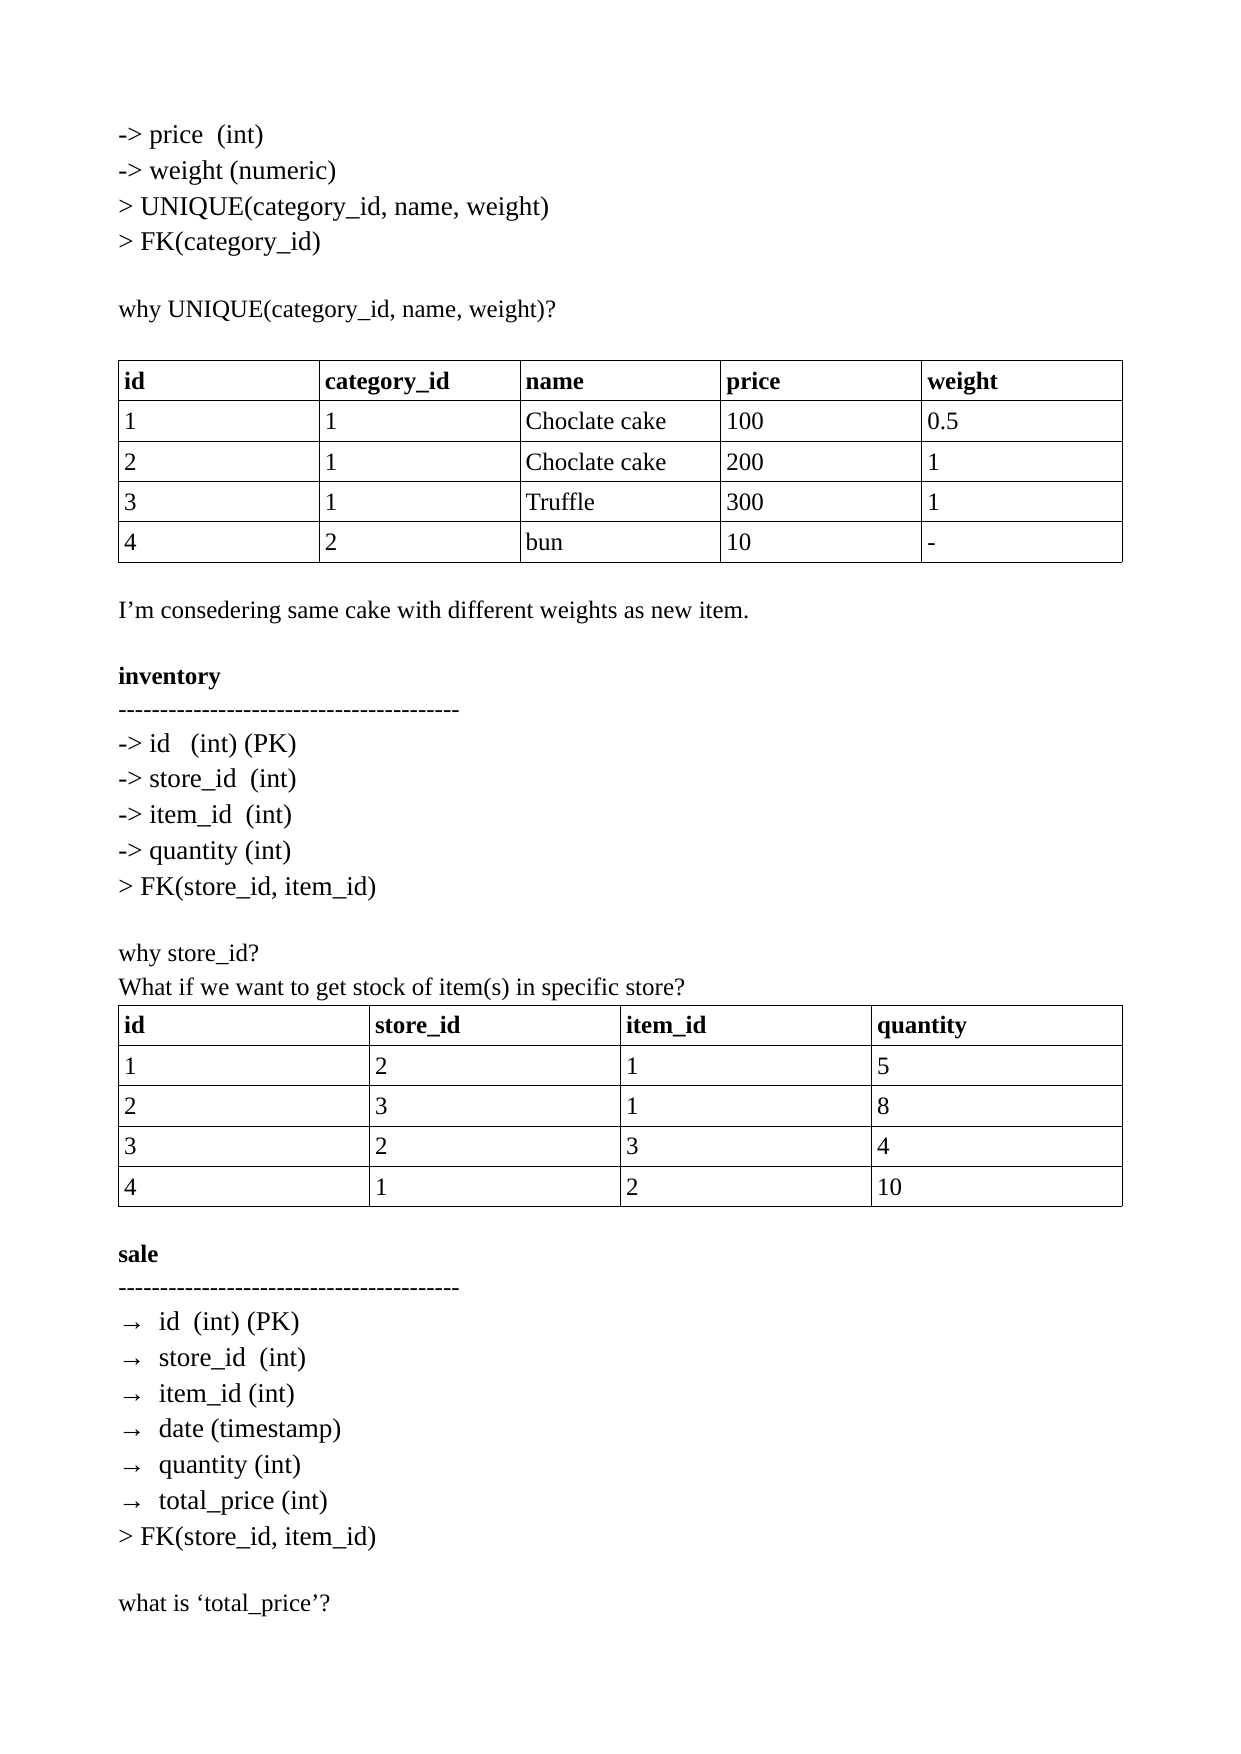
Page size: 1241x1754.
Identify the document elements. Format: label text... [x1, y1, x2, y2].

table_cell 3 [621, 1127, 871, 1166]
table_cell 8 [872, 1086, 1122, 1126]
table_cell 1 [320, 401, 520, 441]
table_cell 2 [119, 442, 319, 481]
text → item_id (int) [118, 1377, 1122, 1408]
text → store_id (int) [118, 1341, 1122, 1372]
text -> weight (numeric) [118, 154, 1122, 185]
text inventory [118, 661, 1122, 689]
table_cell 0.5 [922, 401, 1122, 441]
text why UNIQUE(category_id, name, weight)? [118, 294, 1122, 323]
table_cell 5 [872, 1046, 1122, 1085]
text -> price (int) [118, 118, 1122, 149]
table_cell 2 [370, 1046, 620, 1085]
table_cell 4 [872, 1127, 1122, 1166]
table_cell Choclate cake [521, 401, 720, 441]
table_header id [119, 1006, 369, 1045]
table_cell 1 [320, 482, 520, 521]
table_cell 2 [119, 1086, 369, 1126]
table_cell 1 [370, 1167, 620, 1206]
table_cell 3 [119, 482, 319, 521]
text I’m consedering same cake with different weights as new item. [118, 595, 1122, 623]
table_cell 300 [721, 482, 921, 521]
table_header price [721, 361, 921, 400]
table_cell 4 [119, 522, 319, 562]
table_cell 10 [872, 1167, 1122, 1206]
table_cell 100 [721, 401, 921, 441]
table_header store_id [370, 1006, 620, 1045]
table_cell - [922, 522, 1122, 562]
table_cell 1 [119, 1046, 369, 1085]
table_cell 1 [621, 1086, 871, 1126]
table_cell 3 [370, 1086, 620, 1126]
table_cell 200 [721, 442, 921, 481]
table_cell 2 [370, 1127, 620, 1166]
table_cell 1 [320, 442, 520, 481]
table_cell 2 [621, 1167, 871, 1206]
text -> id (int) (PK) [118, 727, 1122, 758]
table_header item_id [621, 1006, 871, 1045]
text → quantity (int) [118, 1448, 1122, 1479]
text What if we want to get stock of item(s) in specific store? [118, 972, 1122, 1000]
table_cell 1 [119, 401, 319, 441]
text > UNIQUE(category_id, name, weight) [118, 189, 1122, 221]
table_cell 4 [119, 1167, 369, 1206]
table_header category_id [320, 361, 520, 400]
text -> quantity (int) [118, 834, 1122, 865]
table_cell bun [521, 522, 720, 562]
text ----------------------------------------- [118, 1272, 1122, 1301]
text sale [118, 1239, 1122, 1268]
text -> store_id (int) [118, 763, 1122, 794]
table_cell 1 [621, 1046, 871, 1085]
table_cell Choclate cake [521, 442, 720, 481]
text → id (int) (PK) [118, 1305, 1122, 1336]
table_cell 10 [721, 522, 921, 562]
text > FK(store_id, item_id) [118, 1520, 1122, 1551]
table_cell 1 [922, 442, 1122, 481]
table_cell 2 [320, 522, 520, 562]
table_header quantity [872, 1006, 1122, 1045]
table_header name [521, 361, 720, 400]
table_header id [119, 361, 319, 400]
text why store_id? [118, 938, 1122, 967]
table_cell 3 [119, 1127, 369, 1166]
table_cell 1 [922, 482, 1122, 521]
text > FK(store_id, item_id) [118, 870, 1122, 901]
text what is ‘total_price’? [118, 1588, 1122, 1617]
text > FK(category_id) [118, 225, 1122, 256]
table_cell Truffle [521, 482, 720, 521]
text → date (timestamp) [118, 1412, 1122, 1444]
text -> item_id (int) [118, 798, 1122, 829]
text ----------------------------------------- [118, 694, 1122, 723]
table_header weight [922, 361, 1122, 400]
text → total_price (int) [118, 1484, 1122, 1515]
